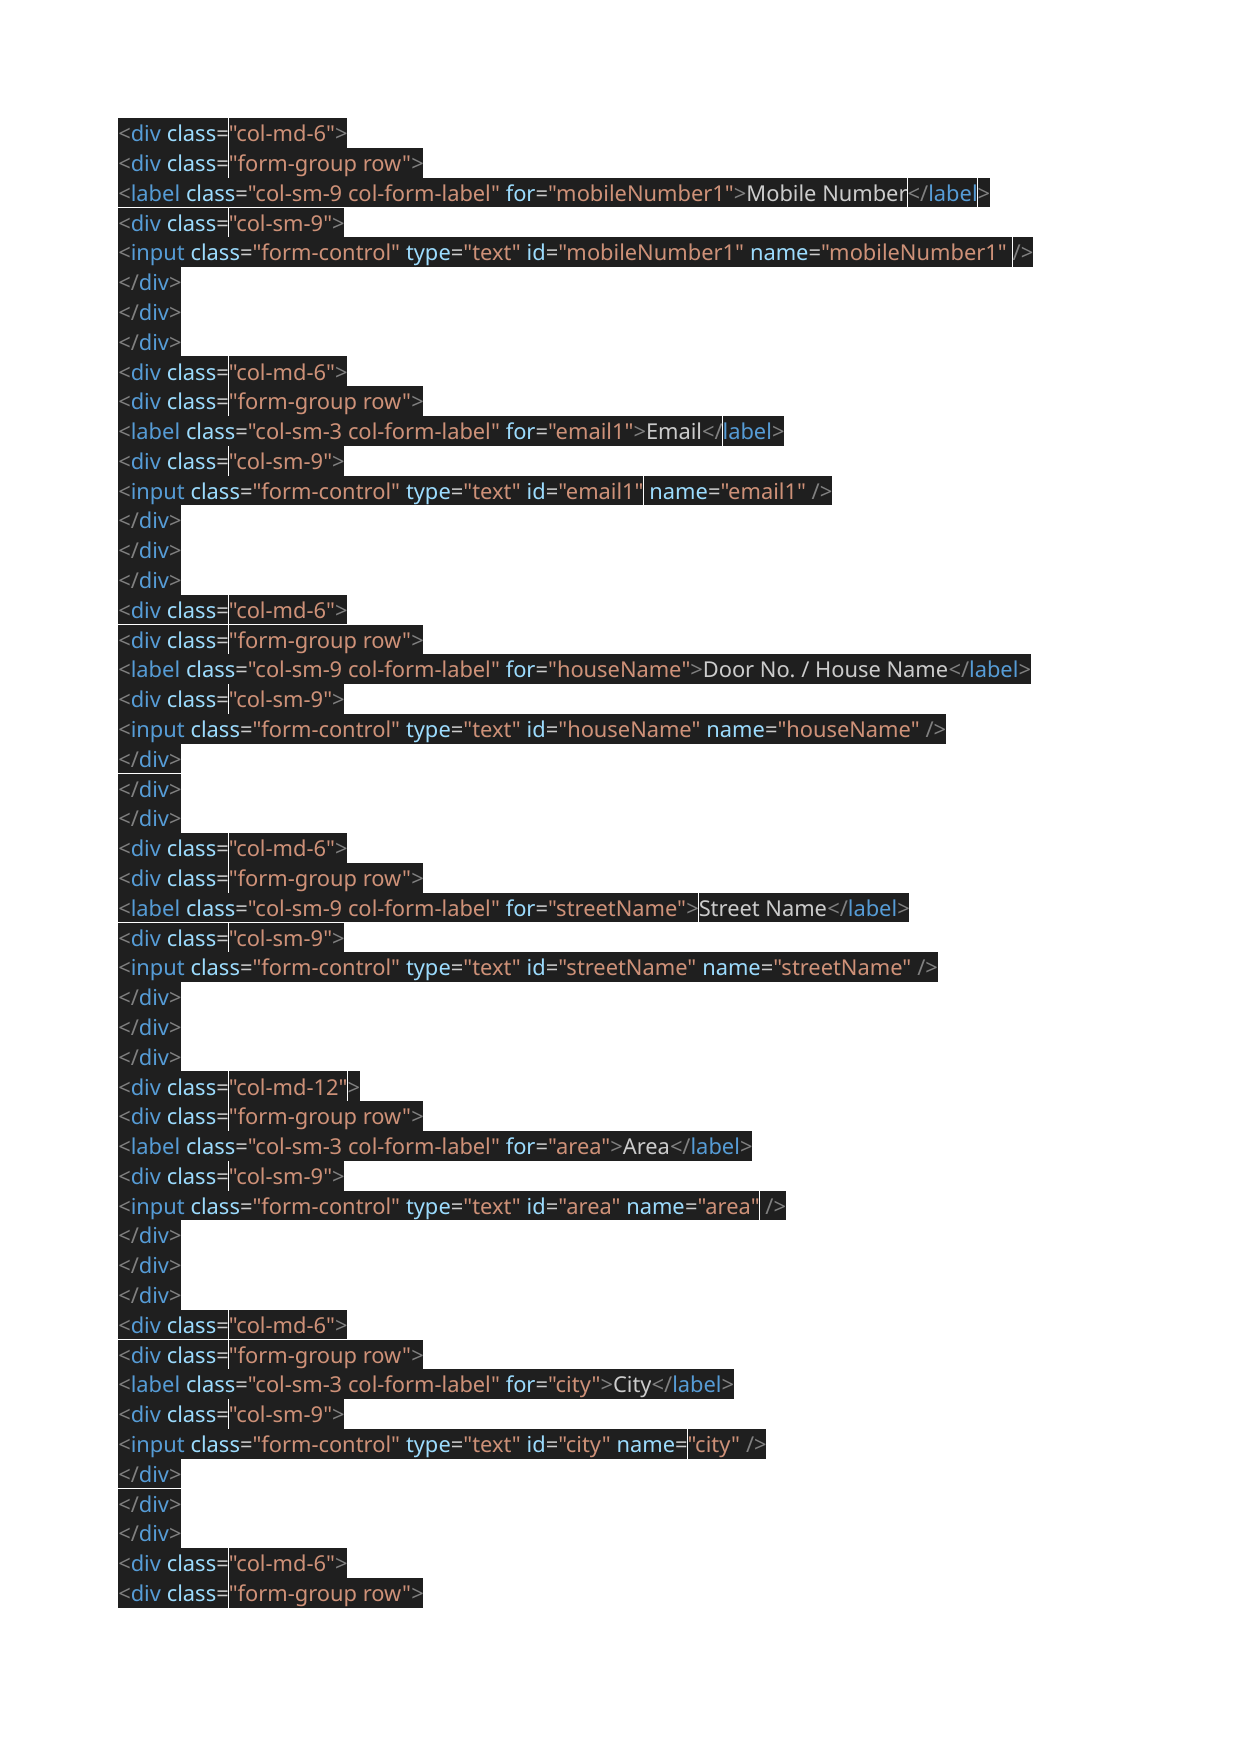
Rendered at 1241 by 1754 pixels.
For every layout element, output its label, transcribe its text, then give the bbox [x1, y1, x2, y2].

text <div class="form-group row"> [118, 1101, 1122, 1131]
text <div class="form-group row"> [118, 863, 1122, 893]
text <div class="col-sm-9"> [118, 922, 1122, 952]
text </div> [118, 1220, 1122, 1250]
text </div> [118, 1459, 1122, 1488]
text <input class="form-control" type="text" id="email1" name="email1" /> [118, 476, 1122, 505]
text </div> [118, 297, 1122, 327]
text <div class="col-sm-9"> [118, 1399, 1122, 1429]
text <input class="form-control" type="text" id="city" name="city" /> [118, 1429, 1122, 1459]
text </div> [118, 535, 1122, 565]
text <input class="form-control" type="text" id="houseName" name="houseName" /> [118, 714, 1122, 744]
text </div> [118, 1042, 1122, 1071]
text <label class="col-sm-9 col-form-label" for="streetName">Street Name</label> [118, 893, 1122, 922]
text </div> [118, 803, 1122, 833]
text <label class="col-sm-9 col-form-label" for="mobileNumber1">Mobile Number</label> [118, 178, 1122, 207]
text <label class="col-sm-3 col-form-label" for="area">Area</label> [118, 1131, 1122, 1161]
text </div> [118, 1250, 1122, 1280]
text <div class="form-group row"> [118, 624, 1122, 654]
text <input class="form-control" type="text" id="area" name="area" /> [118, 1191, 1122, 1220]
text <div class="col-md-6"> [118, 1548, 1122, 1578]
text </div> [118, 982, 1122, 1012]
text </div> [118, 505, 1122, 535]
text <input class="form-control" type="text" id="mobileNumber1" name="mobileNumber1" /> [118, 237, 1122, 267]
text </div> [118, 744, 1122, 773]
text </div> [118, 565, 1122, 595]
text <div class="col-sm-9"> [118, 1161, 1122, 1191]
text <div class="form-group row"> [118, 148, 1122, 178]
text <div class="form-group row"> [118, 386, 1122, 416]
text <label class="col-sm-3 col-form-label" for="email1">Email</label> [118, 416, 1122, 446]
text <label class="col-sm-3 col-form-label" for="city">City</label> [118, 1369, 1122, 1399]
text <div class="col-md-12"> [118, 1071, 1122, 1101]
text <div class="col-sm-9"> [118, 207, 1122, 237]
text </div> [118, 1012, 1122, 1042]
text <div class="col-md-6"> [118, 118, 1122, 148]
text <div class="col-sm-9"> [118, 446, 1122, 476]
text </div> [118, 1488, 1122, 1518]
text </div> [118, 267, 1122, 297]
text <div class="form-group row"> [118, 1578, 1122, 1608]
text <label class="col-sm-9 col-form-label" for="houseName">Door No. / House Name</label> [118, 654, 1122, 684]
text <div class="col-md-6"> [118, 356, 1122, 386]
text <div class="col-md-6"> [118, 595, 1122, 624]
text </div> [118, 1280, 1122, 1310]
text </div> [118, 773, 1122, 803]
text <div class="col-md-6"> [118, 833, 1122, 863]
text <div class="col-sm-9"> [118, 684, 1122, 714]
text <div class="col-md-6"> [118, 1310, 1122, 1339]
text <input class="form-control" type="text" id="streetName" name="streetName" /> [118, 952, 1122, 982]
text <div class="form-group row"> [118, 1339, 1122, 1369]
text </div> [118, 327, 1122, 356]
text </div> [118, 1518, 1122, 1548]
